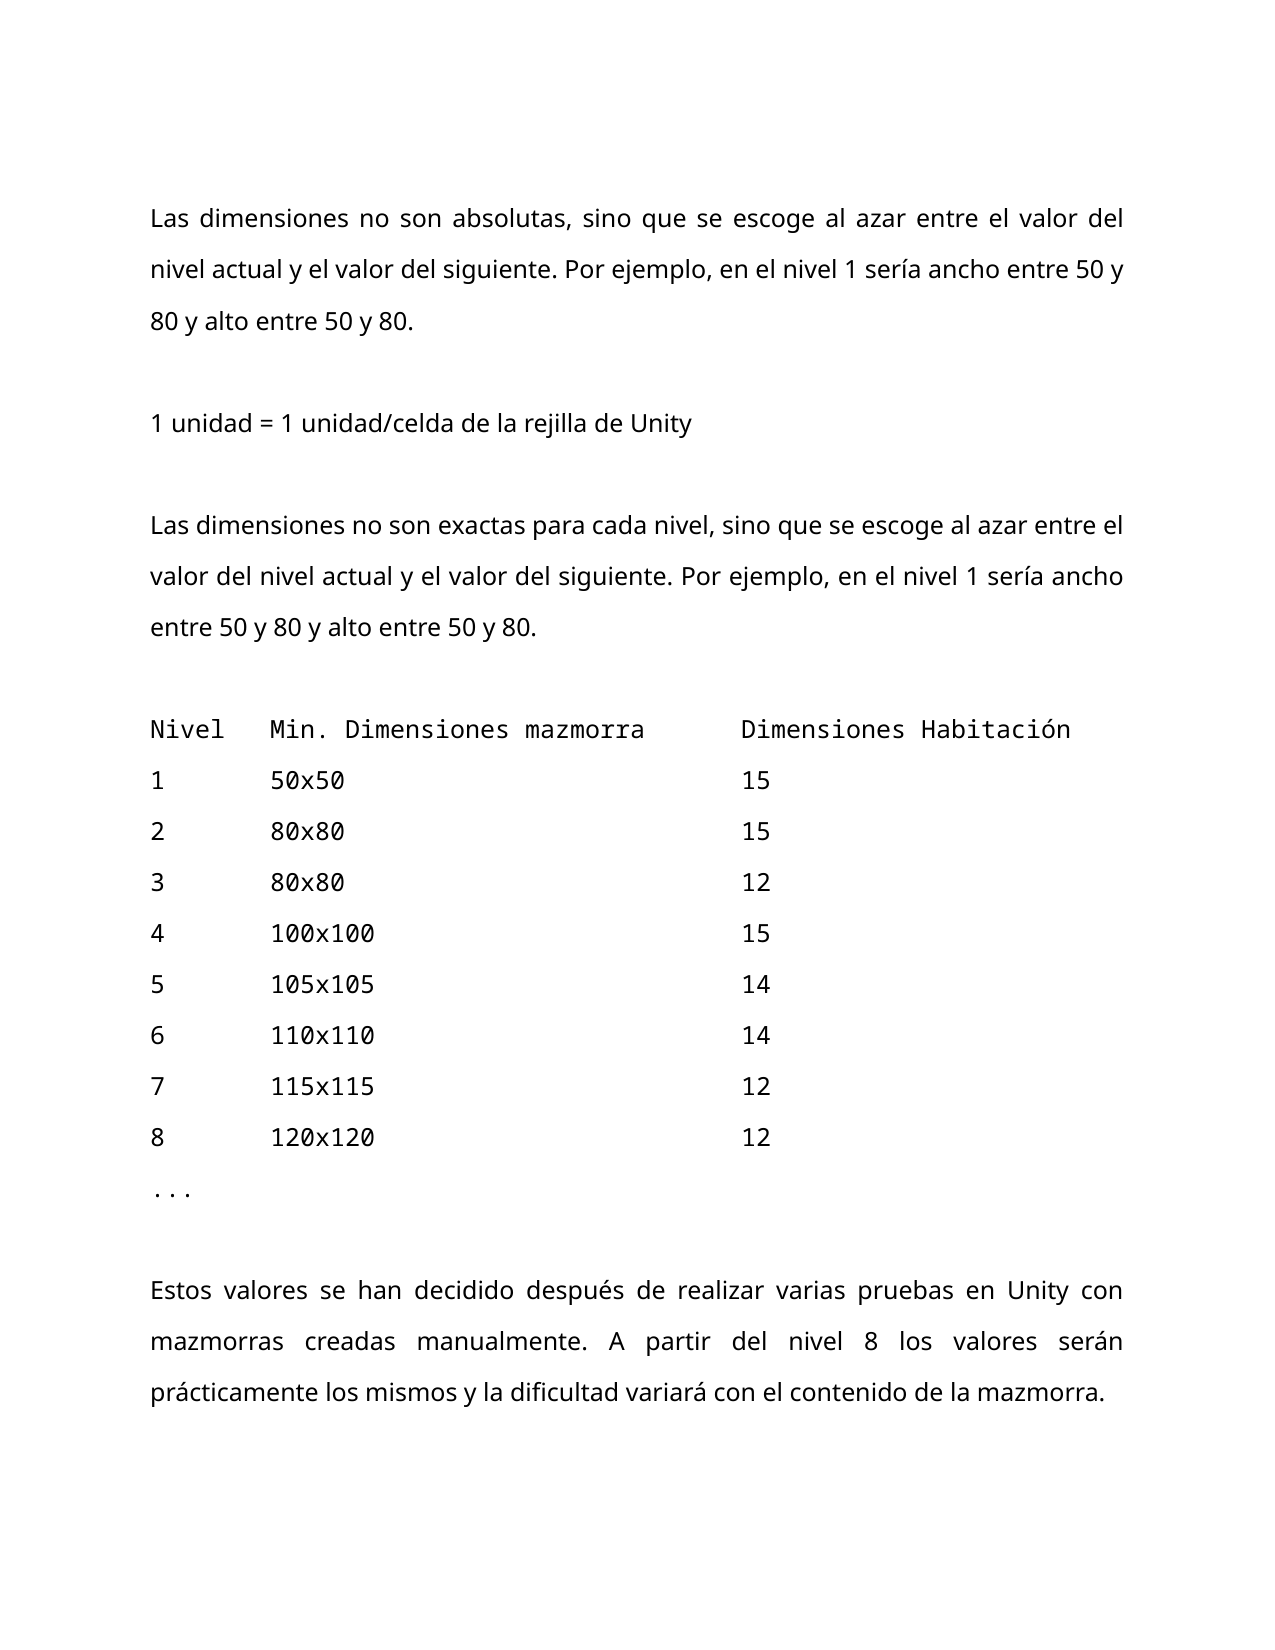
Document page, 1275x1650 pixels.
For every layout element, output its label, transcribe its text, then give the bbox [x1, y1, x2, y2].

text 4 100x100 15 [150, 916, 1125, 950]
text 5 105x105 14 [150, 967, 1125, 1001]
text 8 120x120 12 [150, 1120, 1125, 1154]
text Estos valores se han decidido después de realizar varias pruebas en Unity con mazmorras creadas manualmente. A partir del nivel 8 los valores serán prácticamente los mismos y la dificultad variará con el contenido de la mazmorra. [150, 1273, 1125, 1409]
text 1 50x50 15 [150, 762, 1125, 797]
text ... [150, 1171, 1125, 1205]
text 7 115x115 12 [150, 1069, 1125, 1103]
text Las dimensiones no son absolutas, sino que se escoge al azar entre el valor del nivel actual y el valor del siguiente. Por ejemplo, en el nivel 1 sería ancho entre 50 y 80 y alto entre 50 y 80. [150, 201, 1125, 337]
text 3 80x80 12 [150, 864, 1125, 899]
text Las dimensiones no son exactas para cada nivel, sino que se escoge al azar entre el valor del nivel actual y el valor del siguiente. Por ejemplo, en el nivel 1 sería ancho entre 50 y 80 y alto entre 50 y 80. [150, 507, 1125, 643]
text Nivel Min. Dimensiones mazmorra Dimensiones Habitación [150, 711, 1125, 746]
text 2 80x80 15 [150, 813, 1125, 848]
text 1 unidad = 1 unidad/celda de la rejilla de Unity [150, 405, 1125, 439]
text 6 110x110 14 [150, 1018, 1125, 1052]
